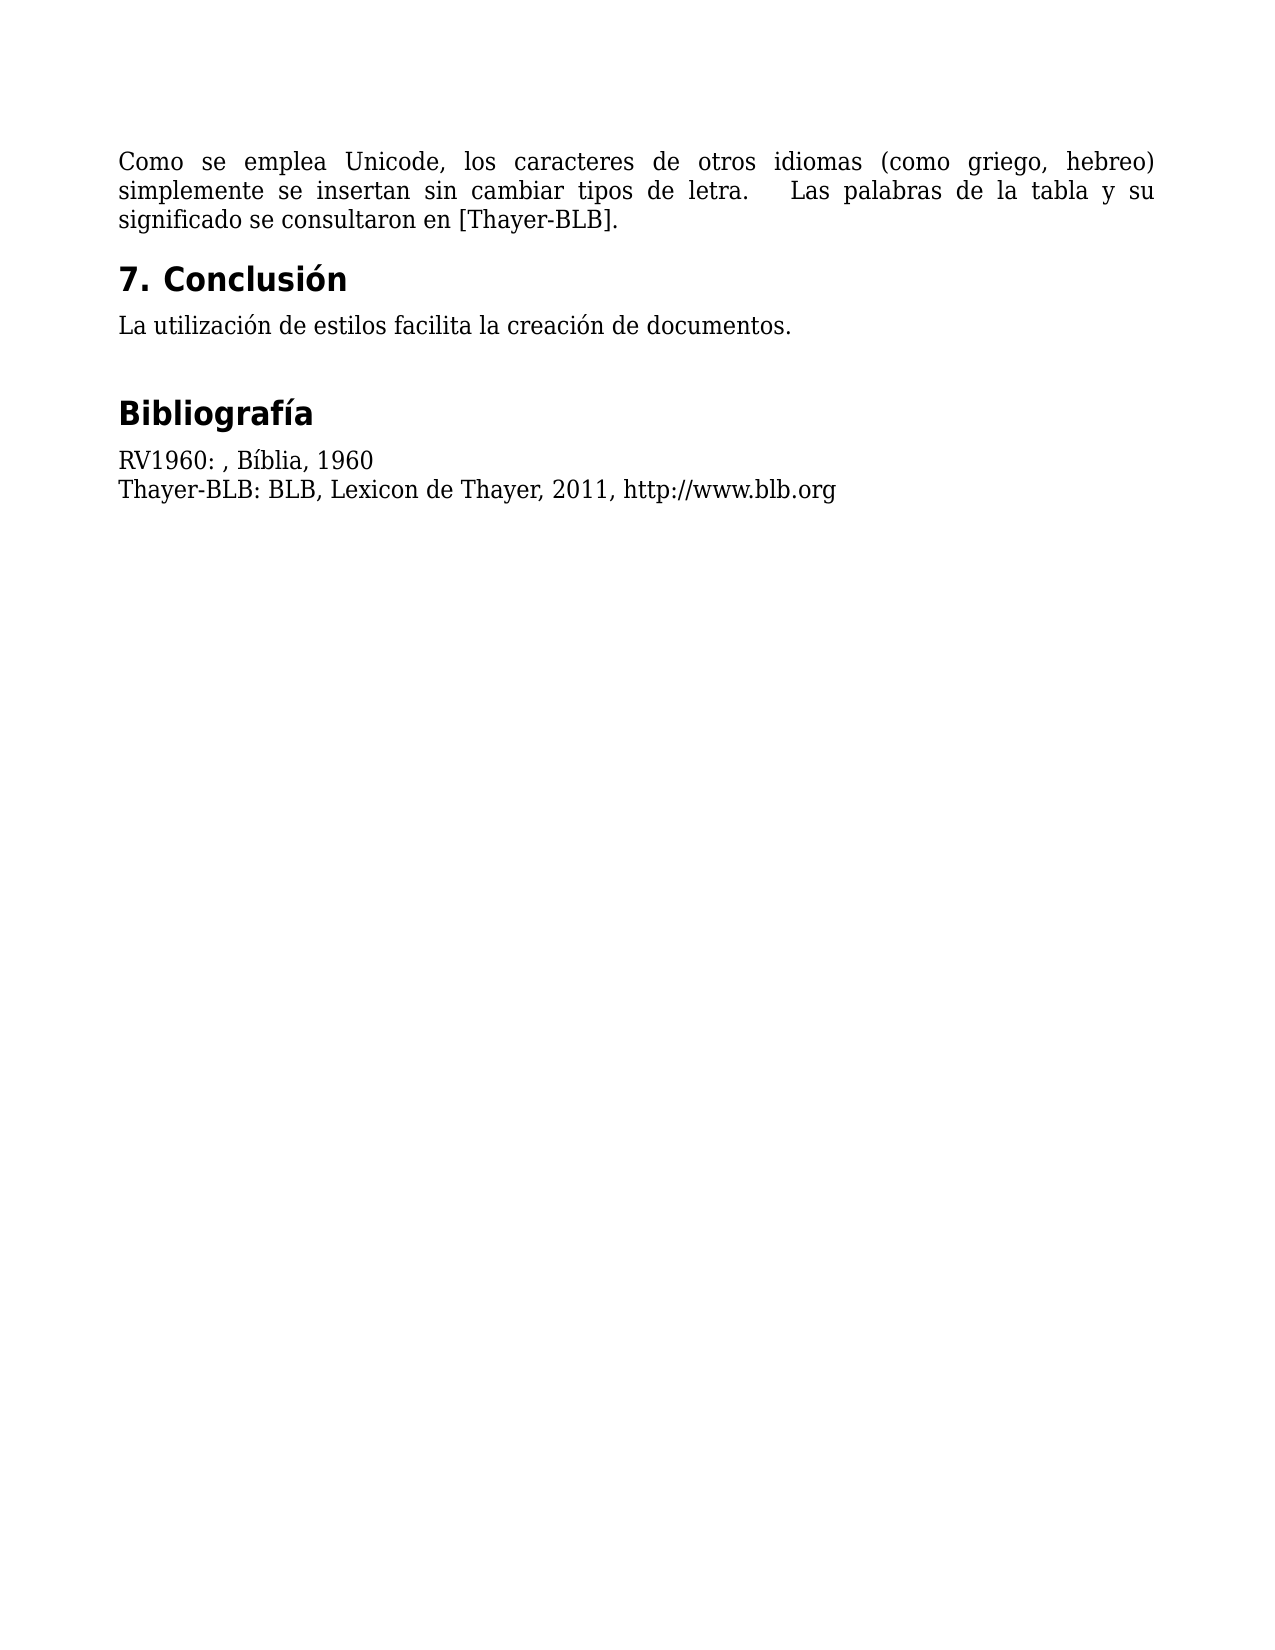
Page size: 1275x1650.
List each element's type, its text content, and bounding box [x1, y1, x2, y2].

subtitle Conclusión [118, 260, 1157, 299]
text RV1960: , Bíblia, 1960 [118, 446, 1157, 475]
text Como se emplea Unicode, los caracteres de otros idiomas (como griego, hebreo) simplemente se insertan sin cambiar tipos de letra. Las palabras de la tabla y su significado se consultaron en [Thayer-BLB]. [118, 147, 1157, 235]
subtitle Bibliografía [118, 395, 1157, 433]
text La utilización de estilos facilita la creación de documentos. [118, 311, 1157, 341]
text Thayer-BLB: BLB, Lexicon de Thayer, 2011, http://www.blb.org [118, 475, 1157, 504]
